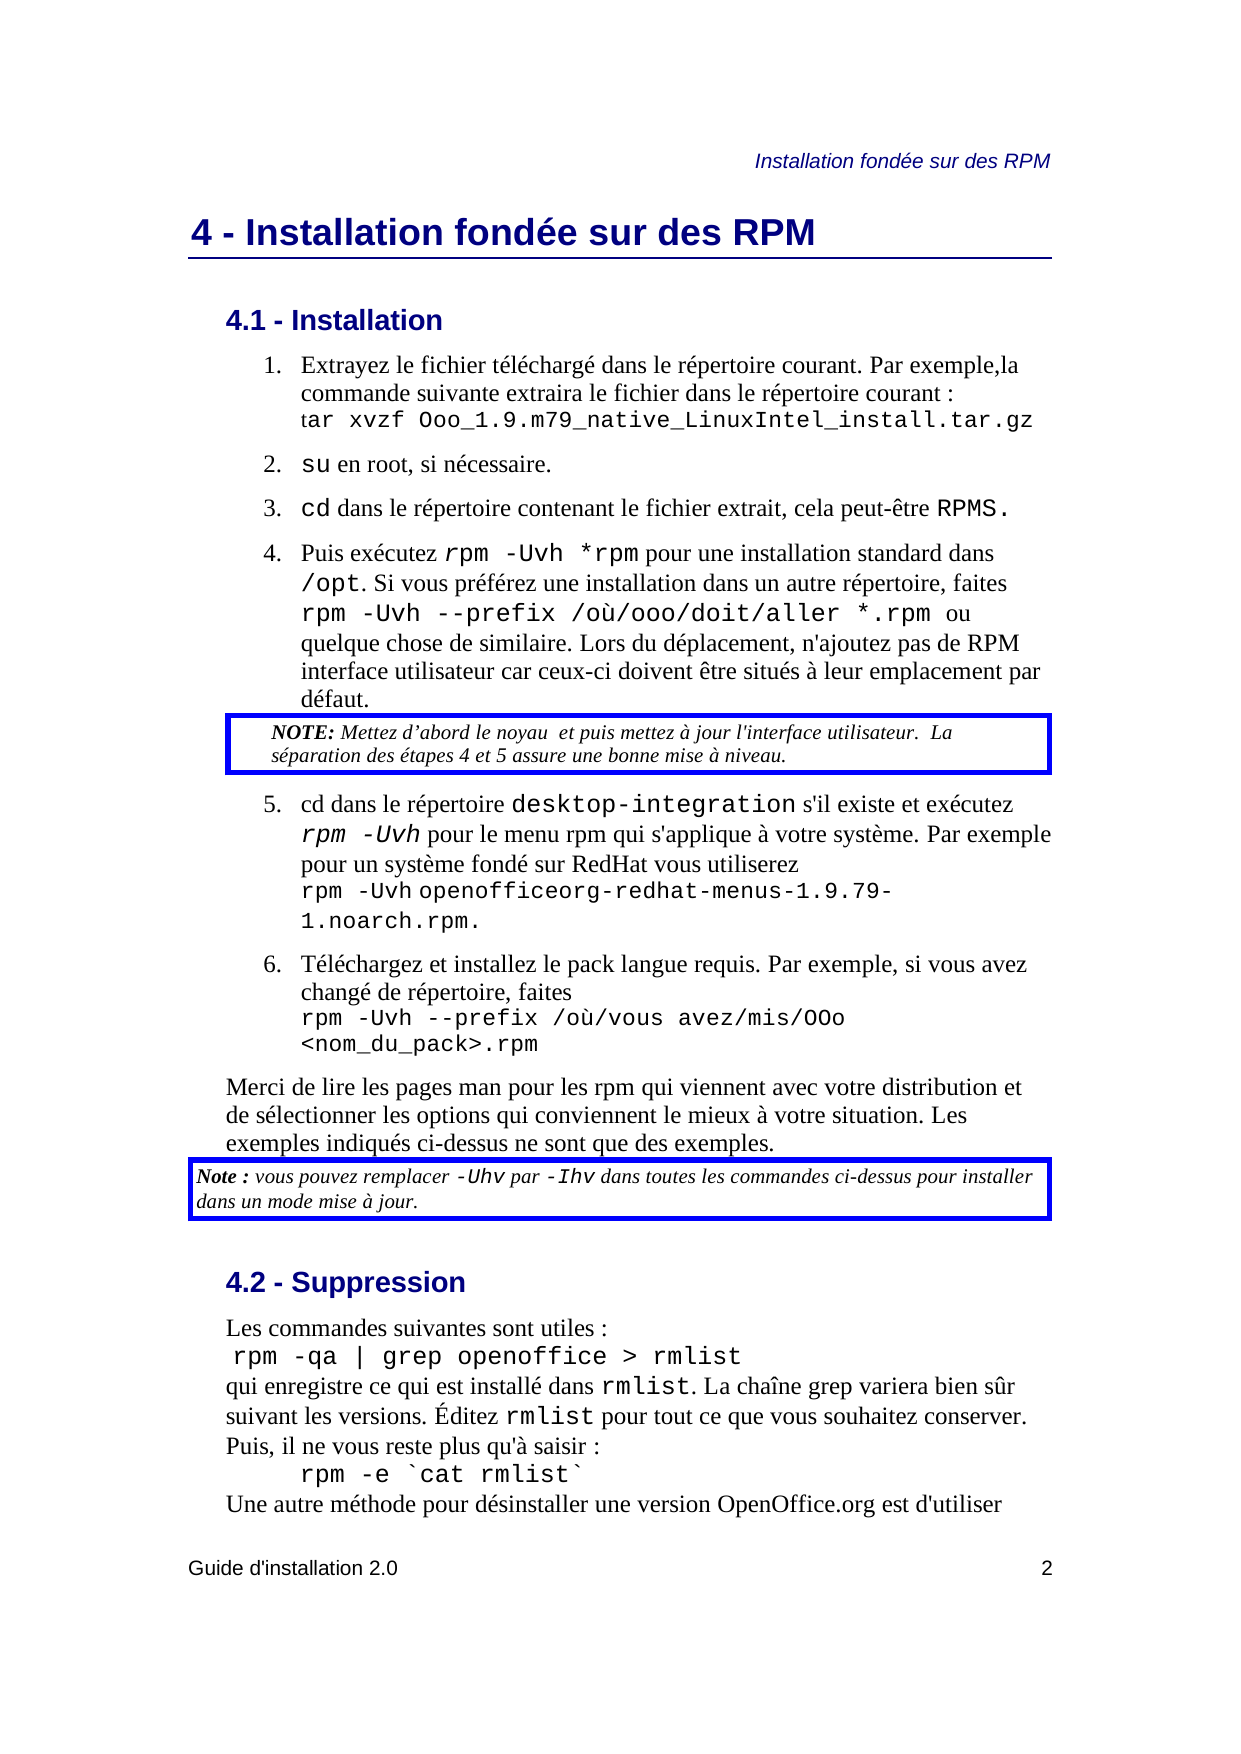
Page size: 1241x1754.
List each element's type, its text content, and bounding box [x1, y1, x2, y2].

text Note : vous pouvez remplacer -Uhv par -Ihv dans toutes les commandes ci-dessus pour installer dans un mode mise à jour. [193, 1163, 1047, 1216]
text Une autre méthode pour désinstaller une version OpenOffice.org est d'utiliser [226, 1490, 1052, 1518]
list NOTE: Mettez d’abord le noyau et puis mettez à jour l'interface utilisateur. La séparation des étapes 4 et 5 assure une bonne mise à niveau. [231, 718, 1047, 770]
list Extrayez le fichier téléchargé dans le répertoire courant. Par exemple,la commande suivante extraira le fichier dans le répertoire courant : tar xvzf Ooo_1.9.m79_native_LinuxIntel_install.tar.gz [263, 351, 1052, 435]
subtitle Installation fondée sur des RPM [188, 209, 1052, 257]
list cd dans le répertoire desktop-integration s'il existe et exécutez rpm -Uvh pour le menu rpm qui s'applique à votre système. Par exemple pour un système fondé sur RedHat vous utiliserez rpm -Uvh openofficeorg-redhat-menus-1.9.79-1.noarch.rpm. [263, 790, 1052, 935]
list cd dans le répertoire contenant le fichier extrait, cela peut-être RPMS. [263, 494, 1052, 524]
list Téléchargez et installez le pack langue requis. Par exemple, si vous avez changé de répertoire, faites rpm -Uvh --prefix /où/vous avez/mis/OOo <nom_du_pack>.rpm [263, 950, 1052, 1058]
subtitle Installation [226, 304, 1052, 336]
text Les commandes suivantes sont utiles : rpm -qa | grep openoffice > rmlist qui enregistre ce qui est installé dans rmlist. La chaîne grep variera bien sûr suivant les versions. Éditez rmlist pour tout ce que vous souhaitez conserver. Puis, il ne vous reste plus qu'à saisir : rpm -e `cat rmlist` [226, 1314, 1052, 1490]
subtitle Suppression [226, 1266, 1052, 1299]
list su en root, si nécessaire. [263, 449, 1052, 479]
list Puis exécutez rpm -Uvh *rpm pour une installation standard dans /opt. Si vous préférez une installation dans un autre répertoire, faites rpm -Uvh --prefix /où/ooo/doit/aller *.rpm ou quelque chose de similaire. Lors du déplacement, n'ajoutez pas de RPM interface utilisateur car ceux-ci doivent être situés à leur emplacement par défaut. [263, 539, 1052, 713]
text Merci de lire les pages man pour les rpm qui viennent avec votre distribution et de sélectionner les options qui conviennent le mieux à votre situation. Les exemples indiqués ci-dessus ne sont que des exemples. [226, 1073, 1052, 1157]
